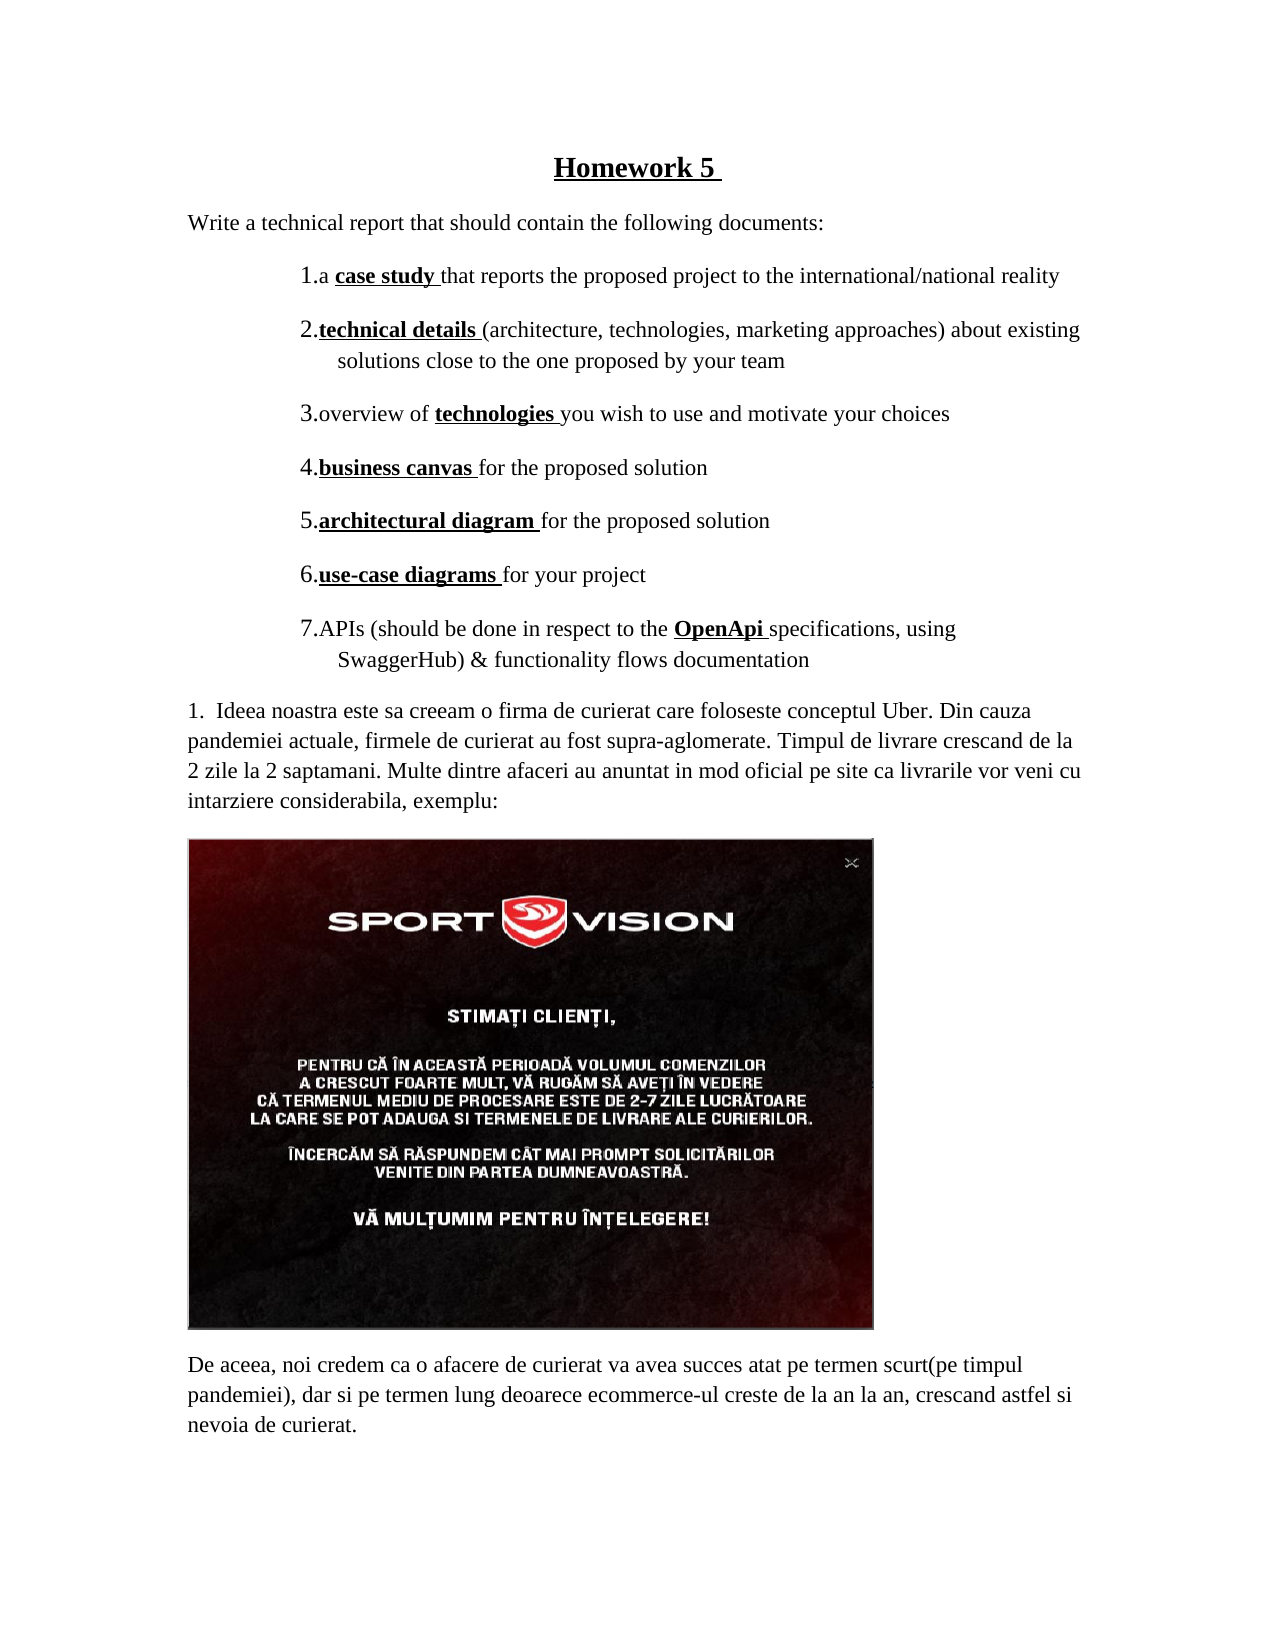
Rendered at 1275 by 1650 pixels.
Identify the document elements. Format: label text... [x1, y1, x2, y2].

list a case study that reports the proposed project to the international/national reality [300, 260, 1087, 289]
text 1. Ideea noastra este sa creeam o firma de curierat care foloseste conceptul Uber. Din cauza pandemiei actuale, firmele de curierat au fost supra-aglomerate. Timpul de livrare crescand de la 2 zile la 2 saptamani. Multe dintre afaceri au anuntat in mod oficial pe site ca livrarile vor veni cu intarziere considerabila, exemplu: [187, 697, 1087, 814]
text Homework 5 [187, 150, 1087, 183]
text Write a technical report that should contain the following documents: [187, 209, 1087, 236]
list APIs (should be done in respect to the OpenApi specifications, using SwaggerHub) & functionality flows documentation [300, 613, 1087, 672]
list architectural diagram for the proposed solution [300, 506, 1087, 534]
list overview of technologies you wish to use and motivate your choices [300, 398, 1087, 427]
list business canvas for the proposed solution [300, 452, 1087, 481]
text De aceea, noi credem ca o afacere de curierat va avea succes atat pe termen scurt(pe timpul pandemiei), dar si pe termen lung deoarece ecommerce-ul creste de la an la an, crescand astfel si nevoia de curierat. [187, 1351, 1087, 1437]
list use-case diagrams for your project [300, 559, 1087, 588]
list technical details (architecture, technologies, marketing approaches) about existing solutions close to the one proposed by your team [300, 314, 1087, 373]
